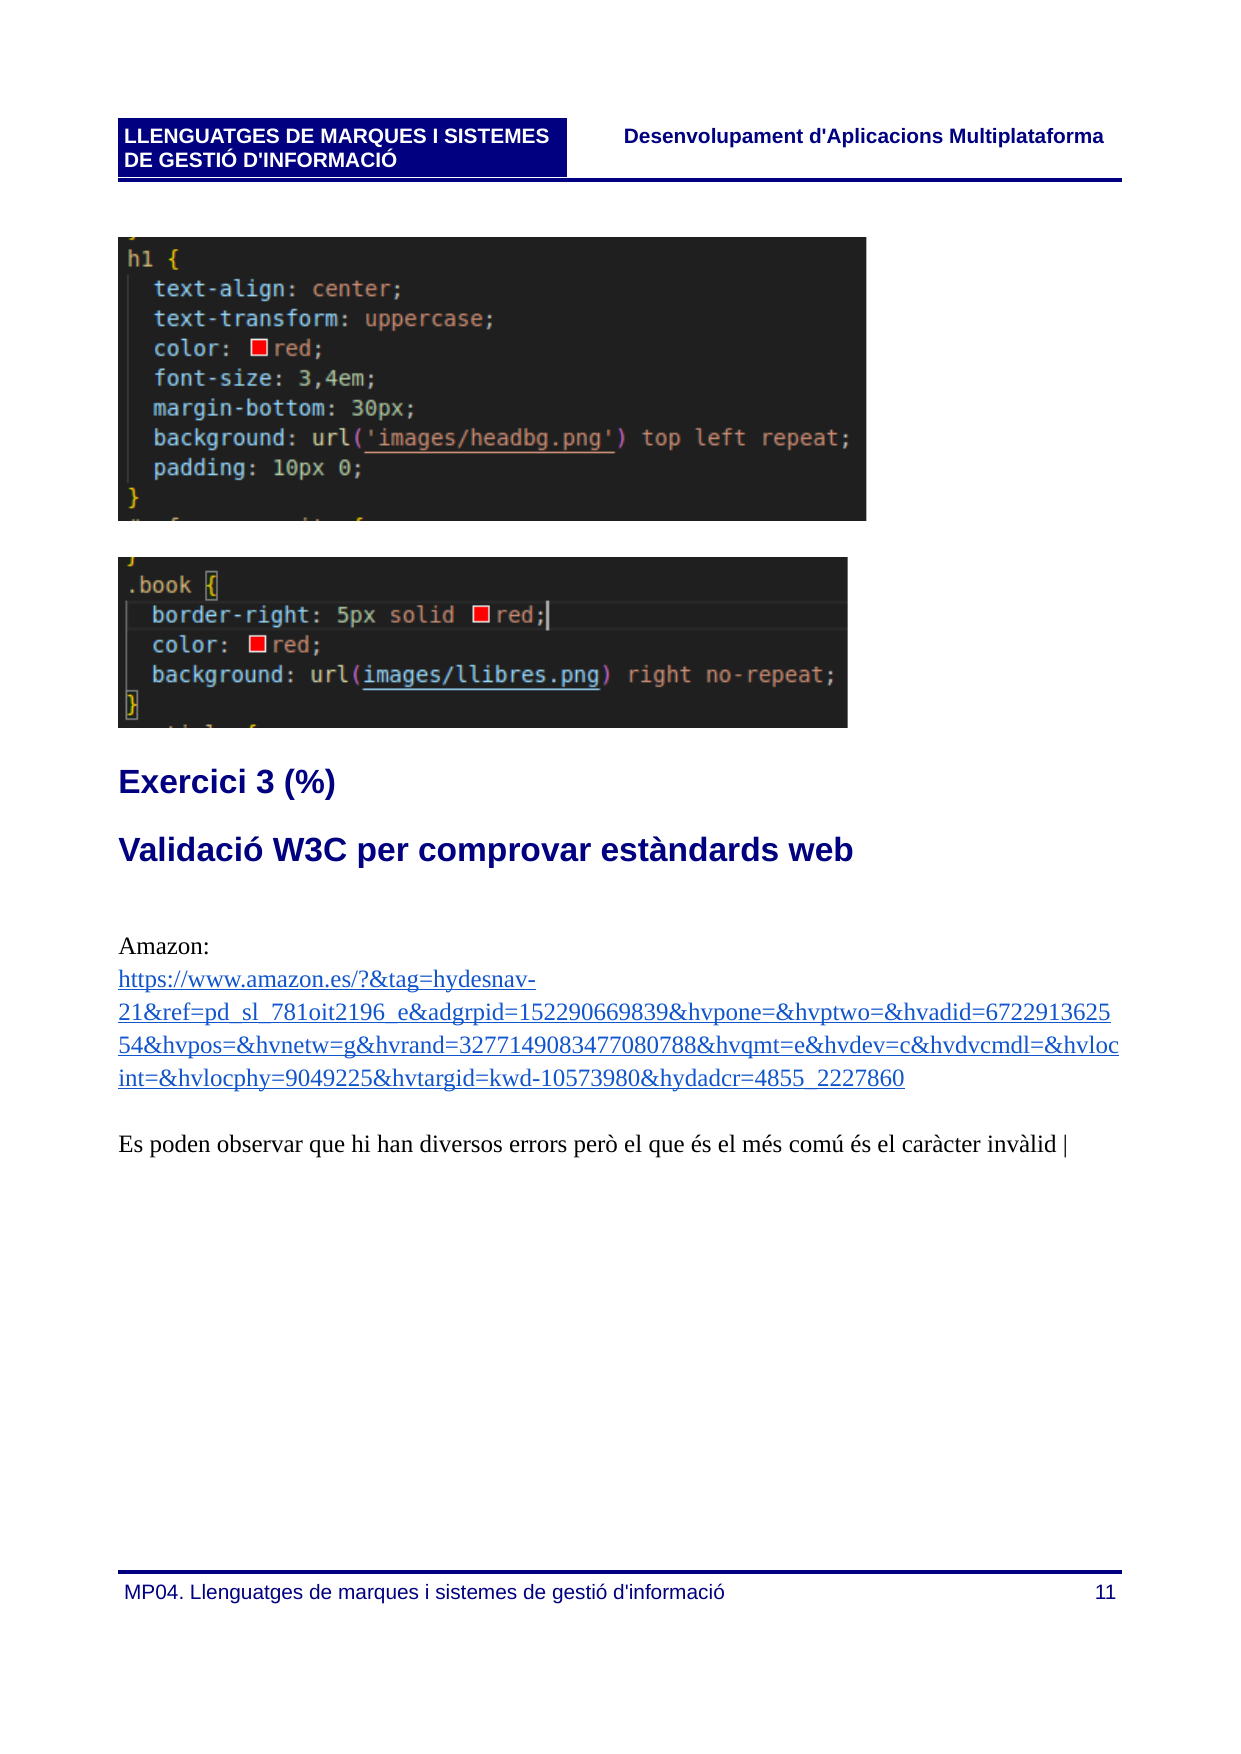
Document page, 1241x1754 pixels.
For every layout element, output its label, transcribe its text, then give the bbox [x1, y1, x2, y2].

picture [118, 237, 867, 521]
subtitle Validació W3C per comprovar estàndards web [118, 830, 1122, 868]
picture [118, 557, 848, 728]
text https://www.amazon.es/?&tag=hydesnav-21&ref=pd_sl_781oit2196_e&adgrpid=152290669839&hvpone=&hvptwo=&hvadid=672291362554&hvpos=&hvnetw=g&hvrand=3277149083477080788&hvqmt=e&hvdev=c&hvdvcmdl=&hvlocint=&hvlocphy=9049225&hvtargid=kwd-10573980&hydadcr=4855_2227860 [118, 964, 1122, 1092]
text Amazon: [118, 931, 1122, 960]
subtitle Exercici 3 (%) [118, 762, 1122, 800]
text Es poden observar que hi han diversos errors però el que és el més comú és el caràcter invàlid | [118, 1129, 1122, 1158]
